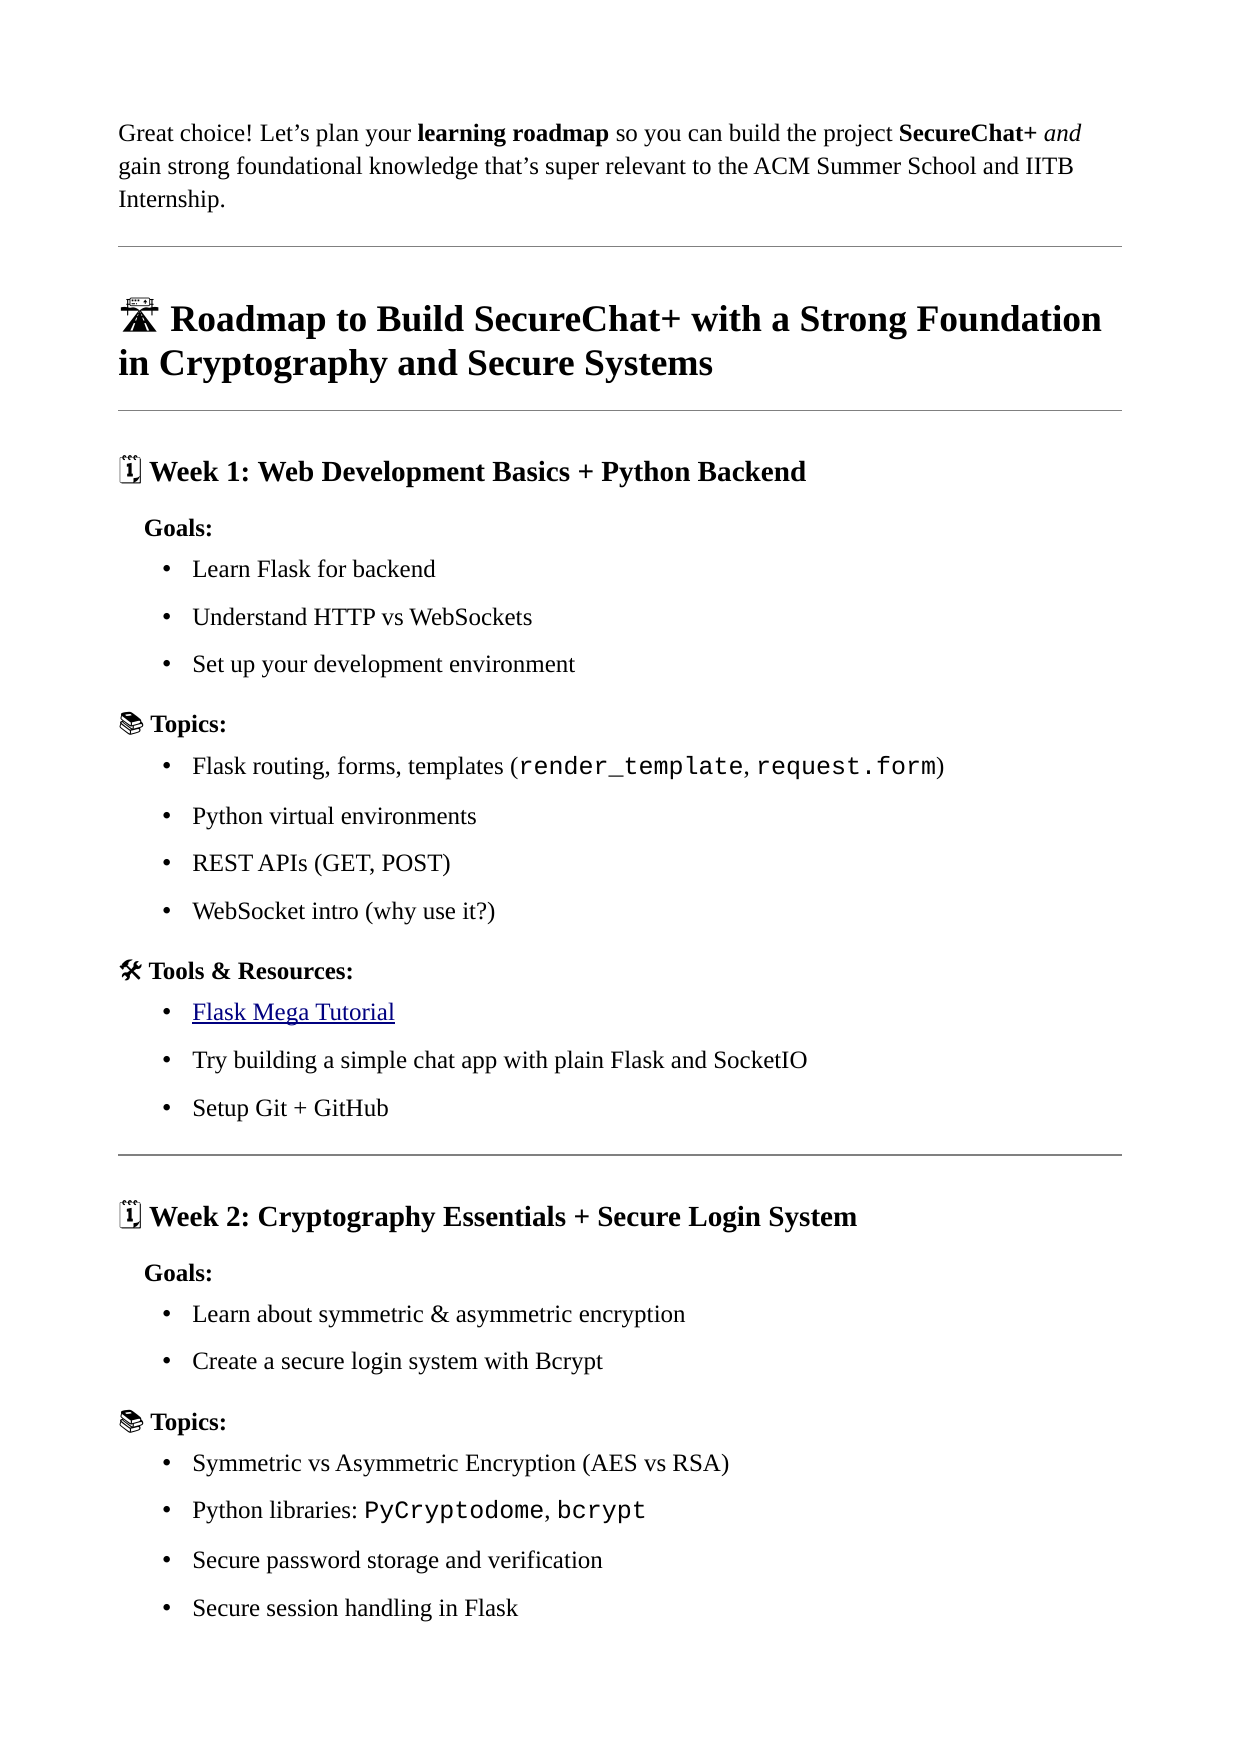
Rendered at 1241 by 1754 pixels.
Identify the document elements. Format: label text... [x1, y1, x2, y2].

subtitle 🗓️ Week 2: Cryptography Essentials + Secure Login System [118, 1199, 1122, 1233]
subtitle 🛣️ Roadmap to Build SecureChat+ with a Strong Foundation in Cryptography and Secure Systems [118, 297, 1122, 383]
text Great choice! Let’s plan your learning roadmap so you can build the project SecureChat+ and gain strong foundational knowledge that’s super relevant to the ACM Summer School and IITB Internship. 🎯 [118, 118, 1122, 213]
subtitle 🛠 Tools & Resources: [118, 956, 1122, 985]
list Learn about symmetric & asymmetric encryption [162, 1299, 1122, 1328]
subtitle 📚 Topics: [118, 1407, 1122, 1435]
list Python libraries: PyCryptodome, bcrypt [162, 1495, 1122, 1526]
list Learn Flask for backend [162, 554, 1122, 583]
list Setup Git + GitHub [162, 1093, 1122, 1121]
list Understand HTTP vs WebSockets [162, 602, 1122, 631]
list WebSocket intro (why use it?) [162, 896, 1122, 925]
list Create a secure login system with Bcrypt [162, 1346, 1122, 1375]
list Set up your development environment [162, 649, 1122, 678]
list Flask Mega Tutorial [162, 997, 1122, 1026]
subtitle 🎯 Goals: [118, 513, 1122, 542]
subtitle 🗓️ Week 1: Web Development Basics + Python Backend [118, 454, 1122, 488]
subtitle 🎯 Goals: [118, 1258, 1122, 1286]
subtitle 📚 Topics: [118, 709, 1122, 738]
list Try building a simple chat app with plain Flask and SocketIO [162, 1045, 1122, 1074]
list Flask routing, forms, templates (render_template, request.form) [162, 751, 1122, 782]
list Symmetric vs Asymmetric Encryption (AES vs RSA) [162, 1448, 1122, 1477]
list REST APIs (GET, POST) [162, 848, 1122, 877]
list Secure session handling in Flask [162, 1593, 1122, 1622]
list Python virtual environments [162, 801, 1122, 829]
list Secure password storage and verification [162, 1545, 1122, 1574]
